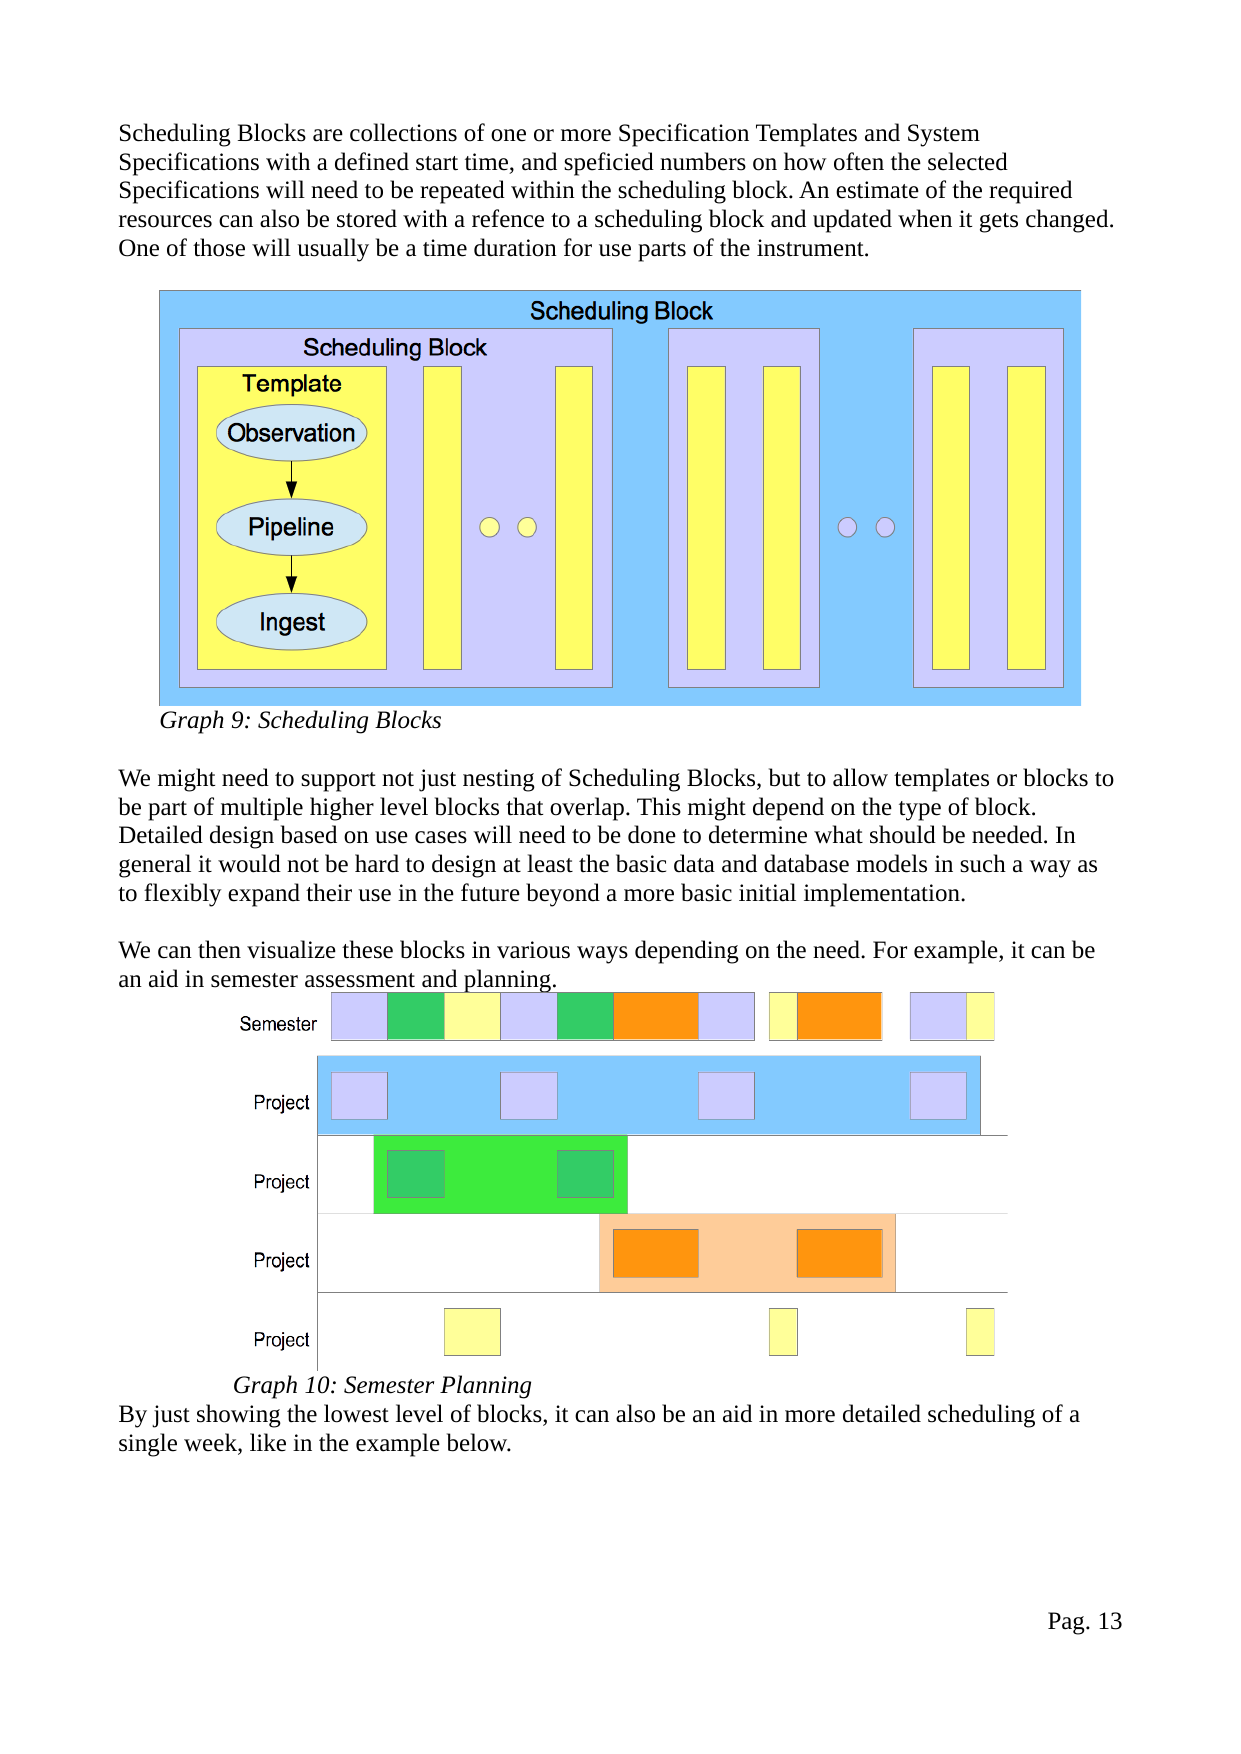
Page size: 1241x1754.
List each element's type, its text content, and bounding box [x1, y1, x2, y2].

text We can then visualize these blocks in various ways depending on the need. For example, it can be an aid in semester assessment and planning. [118, 935, 1122, 993]
text We might need to support not just nesting of Scheduling Blocks, but to allow templates or blocks to be part of multiple higher level blocks that overlap. This might depend on the type of block. Detailed design based on use cases will need to be done to determine what should be needed. In general it would not be hard to design at least the basic data and database models in such a way as to flexibly expand their use in the future beyond a more basic initial implementation. [118, 763, 1122, 907]
text Scheduling Blocks are collections of one or more Specification Templates and System Specifications with a defined start time, and speficied numbers on how often the selected Specifications will need to be repeated within the scheduling block. An estimate of the required resources can also be stored with a refence to a scheduling block and updated when it gets changed. One of those will usually be a time duration for use parts of the instrument. [118, 118, 1122, 262]
picture [159, 290, 1082, 706]
text Graph 10: Semester Planning [233, 1371, 1007, 1399]
picture [232, 992, 1008, 1371]
text Graph 9: Scheduling Blocks [159, 706, 1081, 734]
text By just showing the lowest level of blocks, it can also be an aid in more detailed scheduling of a single week, like in the example below. [118, 1334, 1122, 1457]
